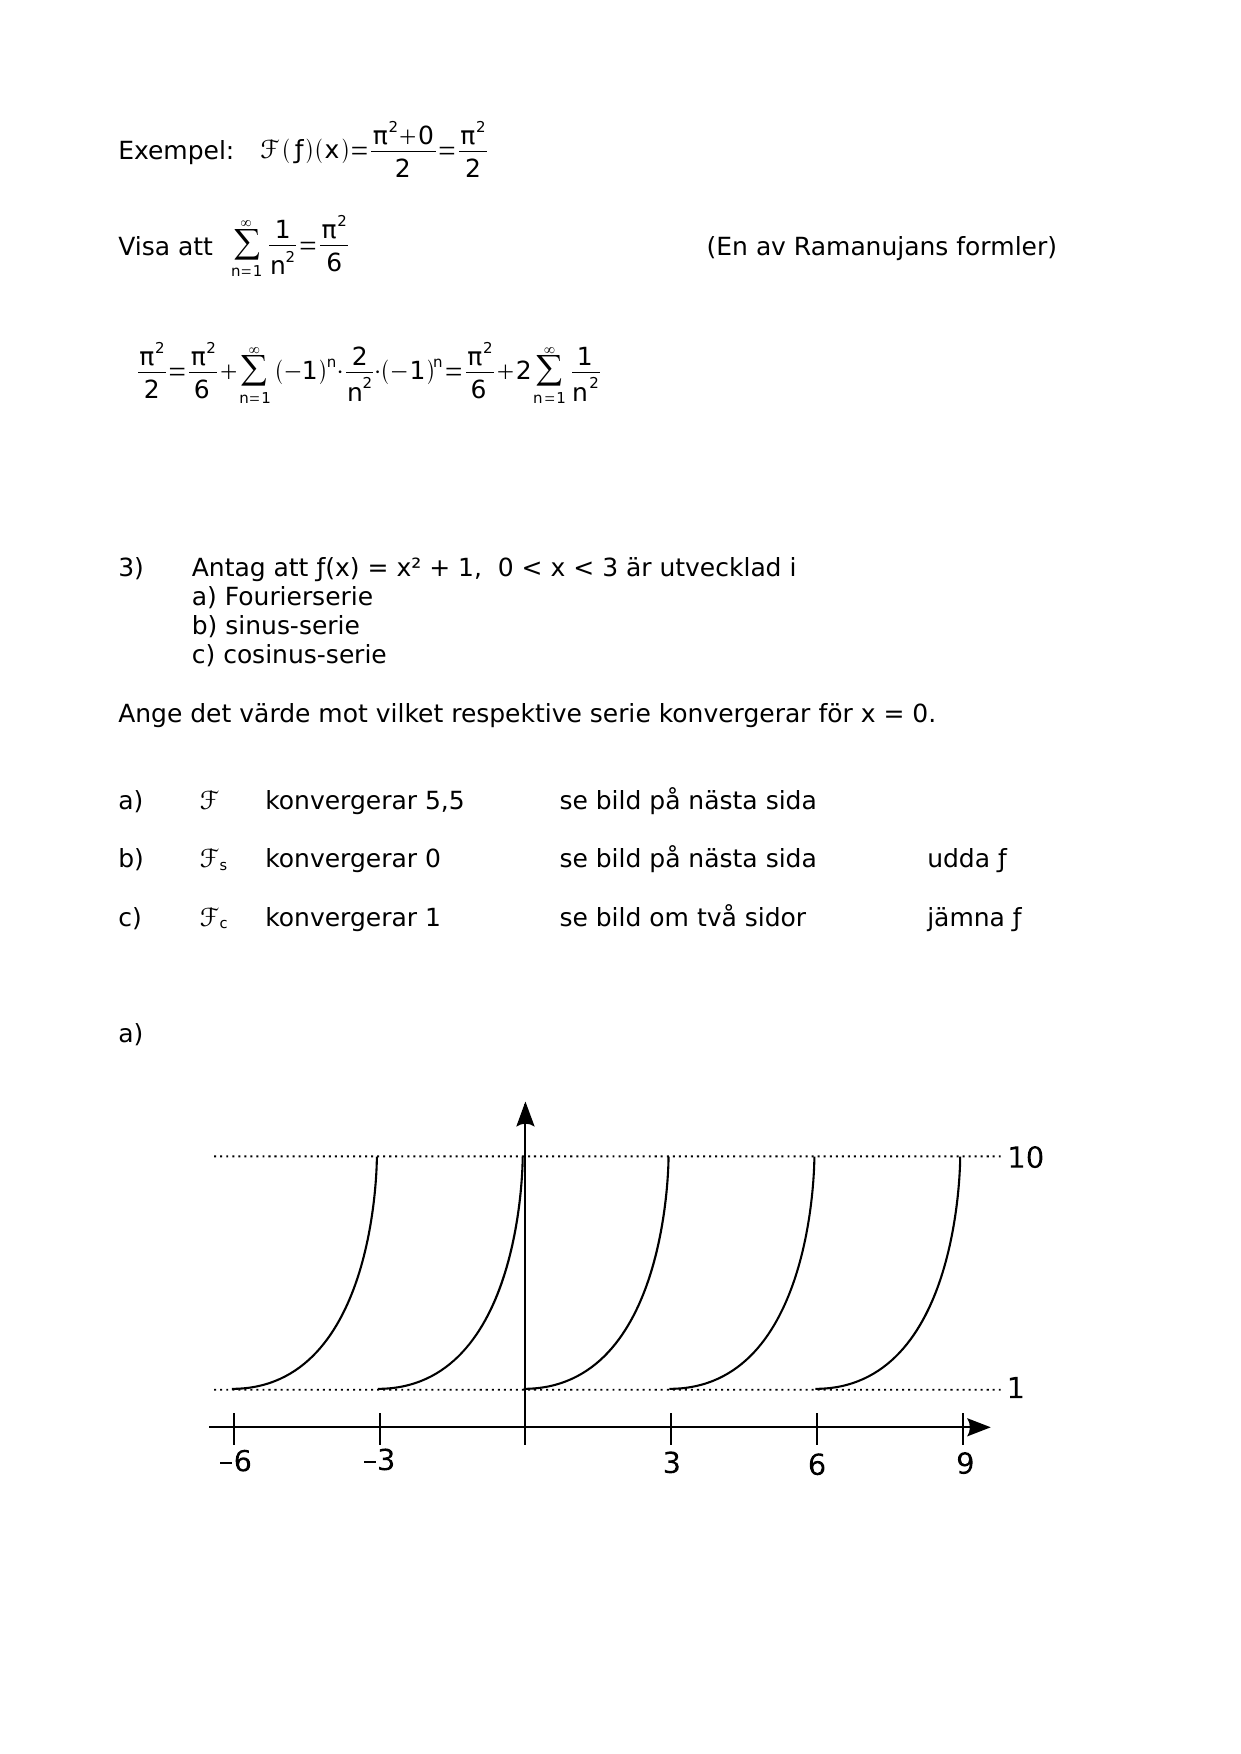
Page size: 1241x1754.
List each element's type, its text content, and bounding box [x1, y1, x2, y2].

text Exempel: [118, 118, 1122, 183]
text a) Fourierserie [118, 582, 1122, 611]
text b) sinus-serie [118, 611, 1122, 640]
text c) cosinus-serie [118, 640, 1122, 669]
text b) ℱs konvergerar 0 se bild på nästa sida udda ƒ [118, 844, 1122, 874]
text Ange det värde mot vilket respektive serie konvergerar för x = 0. [118, 699, 1122, 728]
text a) ℱ konvergerar 5,5 se bild på nästa sida [118, 786, 1122, 815]
text a) [118, 1019, 1122, 1049]
text 3) Antag att ƒ(x) = x² + 1, 0 < x < 3 är utvecklad i [118, 553, 1122, 582]
text Visa att (En av Ramanujans formler) [118, 212, 1122, 281]
text c) ℱc konvergerar 1 se bild om två sidor jämna ƒ [118, 903, 1122, 932]
